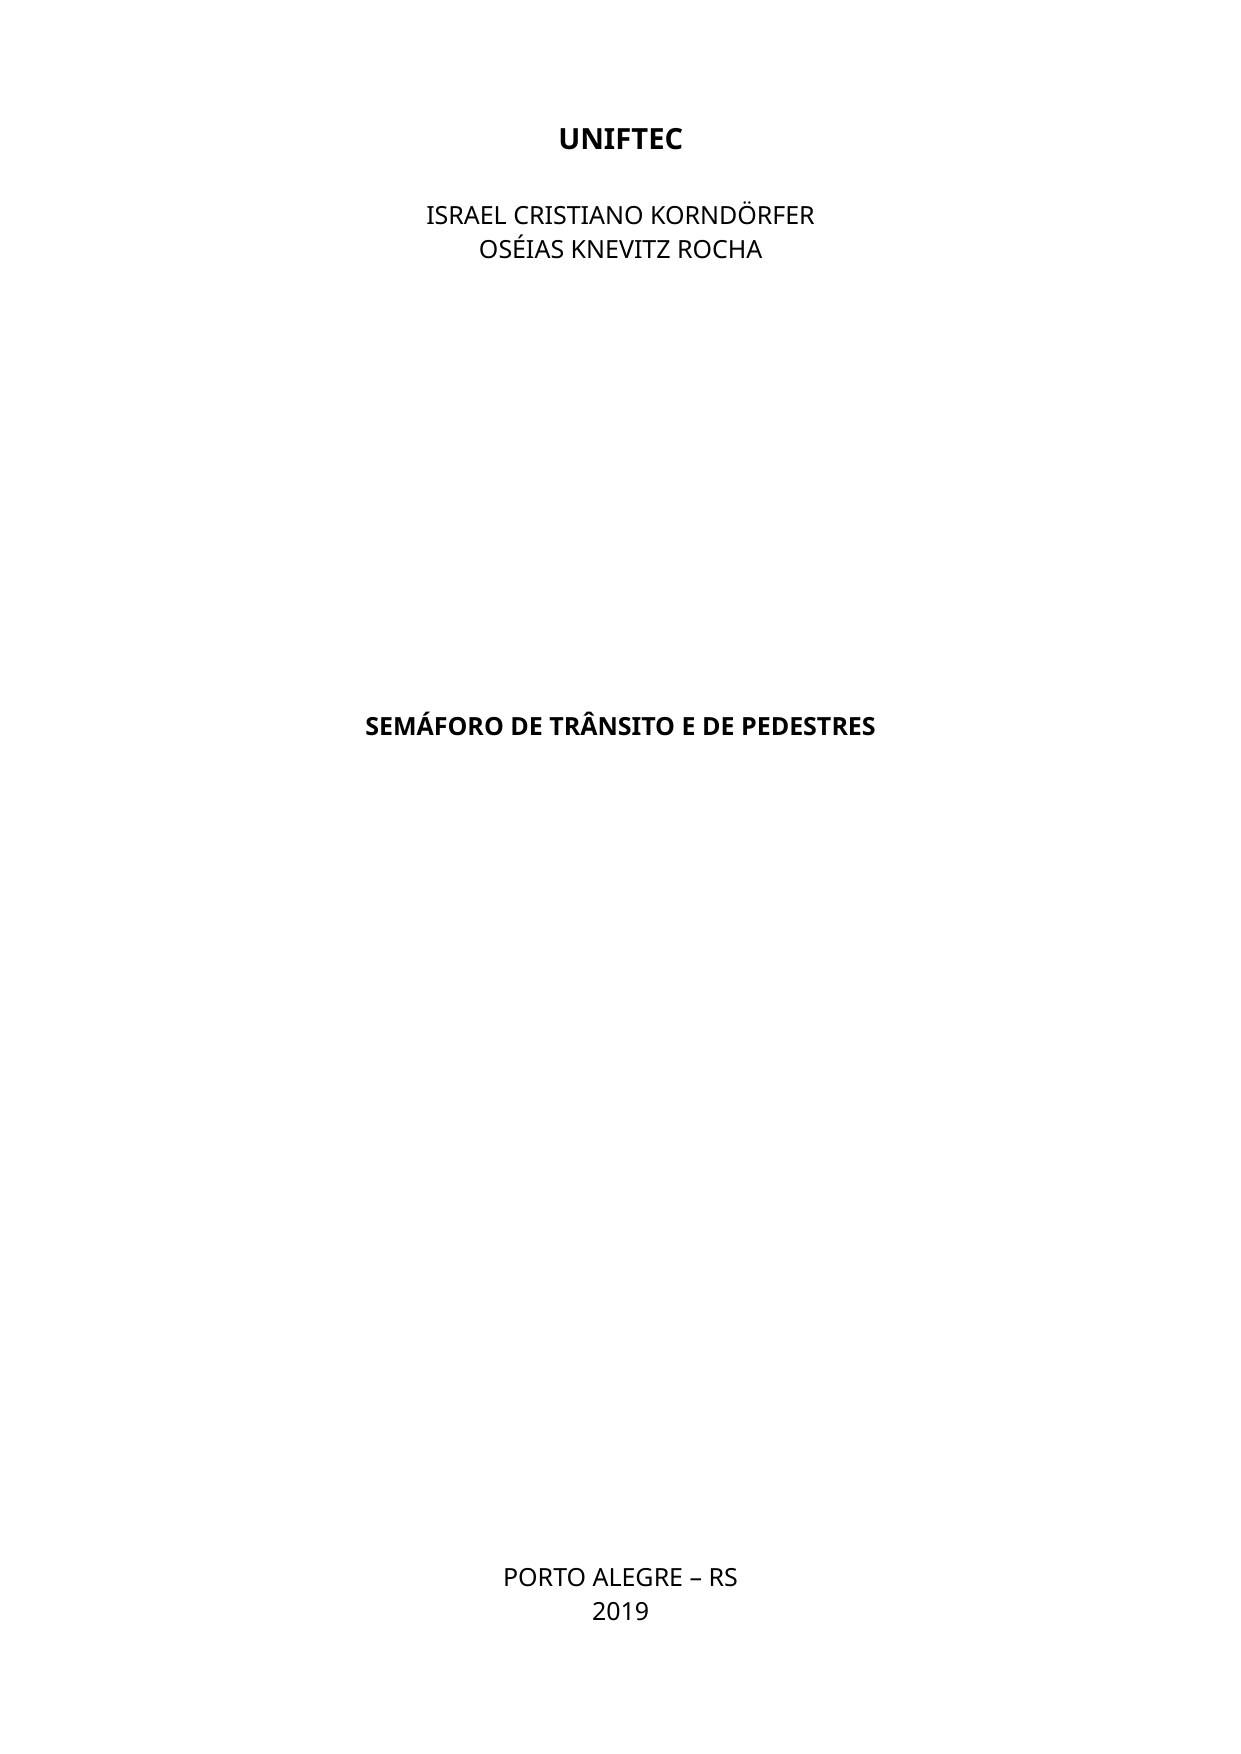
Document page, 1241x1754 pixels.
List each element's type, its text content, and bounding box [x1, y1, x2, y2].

text OSÉIAS KNEVITZ ROCHA [118, 232, 1123, 266]
text PORTO ALEGRE – RS [118, 1560, 1123, 1594]
text UNIFTEC [118, 118, 1123, 158]
text SEMÁFORO DE TRÂNSITO E DE PEDESTRES [118, 708, 1123, 742]
text 2019 [118, 1594, 1123, 1628]
text ISRAEL CRISTIANO KORNDÖRFER [118, 197, 1123, 232]
